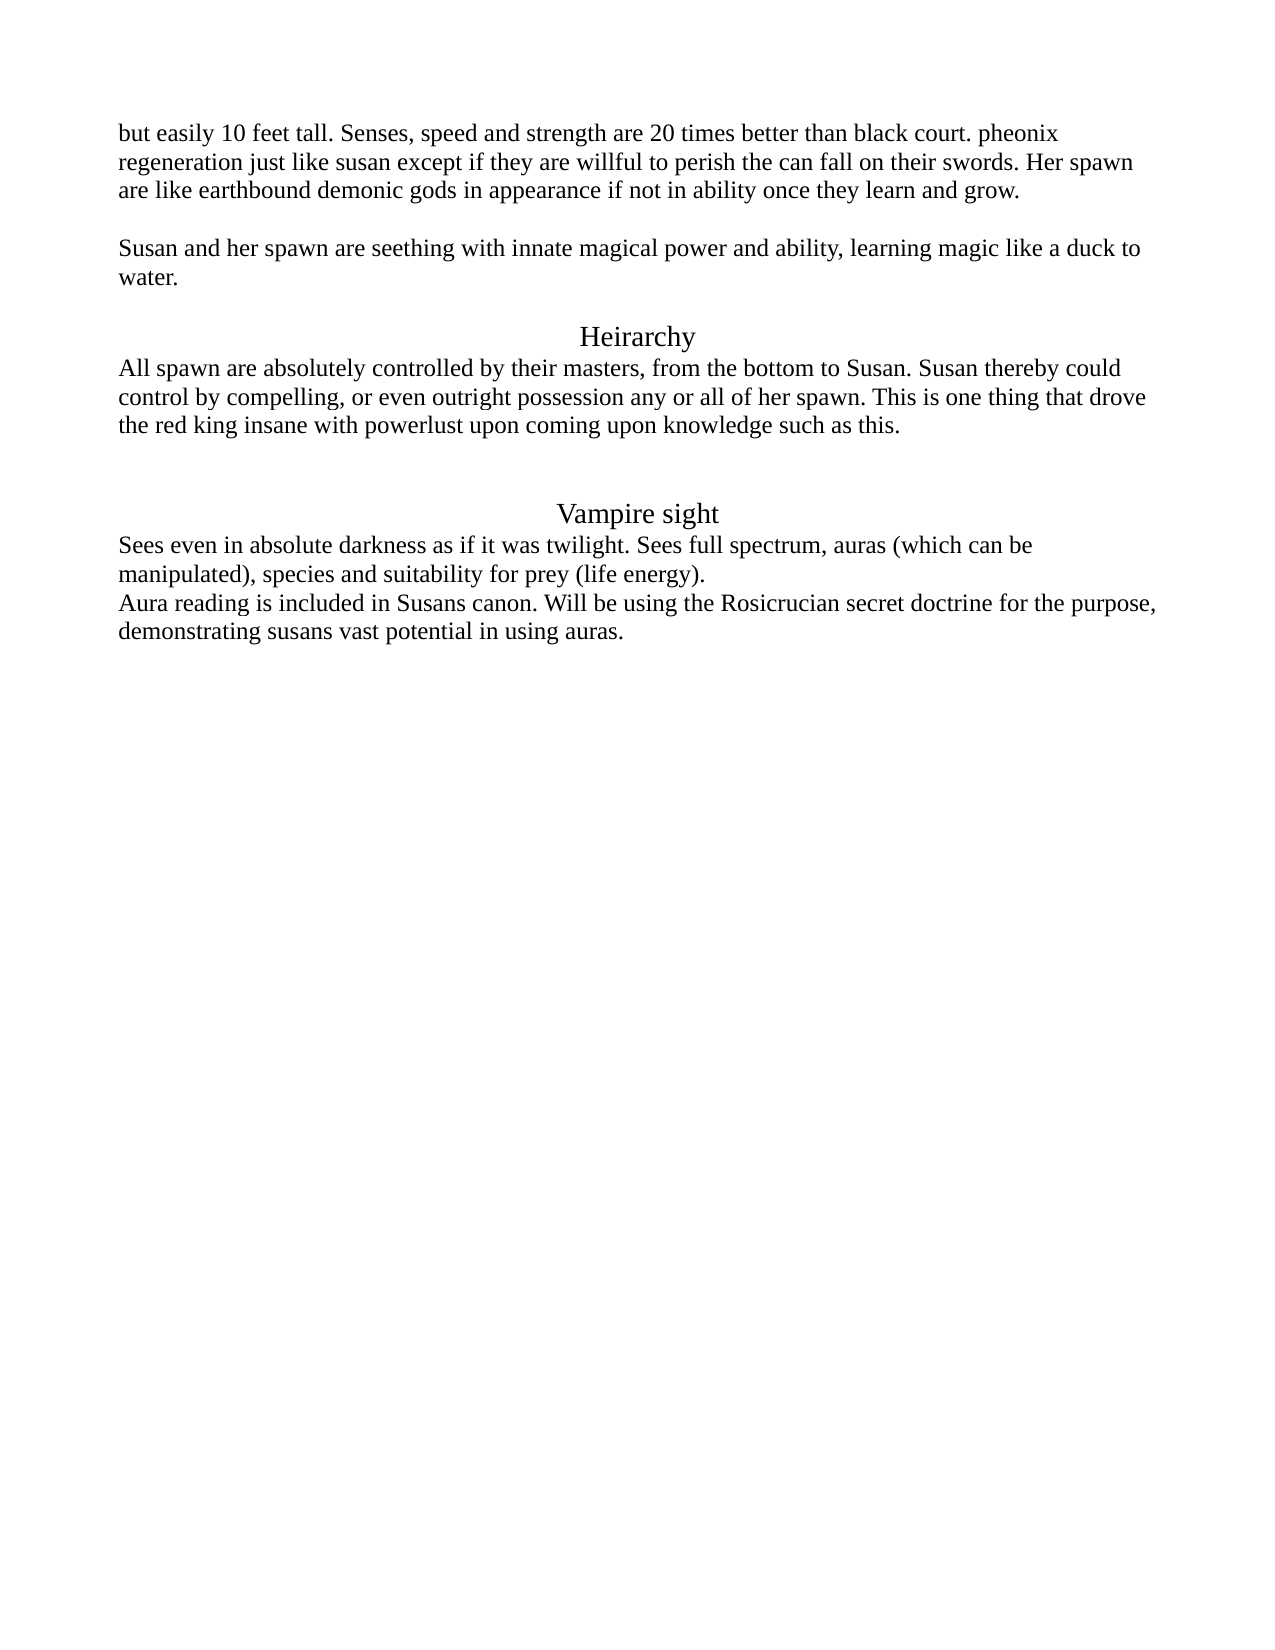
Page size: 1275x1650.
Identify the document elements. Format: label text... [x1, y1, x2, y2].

text Susan and her spawn are seething with innate magical power and ability, learning magic like a duck to water. [118, 233, 1157, 291]
text Heirarchy [118, 319, 1157, 353]
text but easily 10 feet tall. Senses, speed and strength are 20 times better than black court. pheonix regeneration just like susan except if they are willful to perish the can fall on their swords. Her spawn are like earthbound demonic gods in appearance if not in ability once they learn and grow. [118, 118, 1157, 204]
text All spawn are absolutely controlled by their masters, from the bottom to Susan. Susan thereby could control by compelling, or even outright possession any or all of her spawn. This is one thing that drove the red king insane with powerlust upon coming upon knowledge such as this. [118, 353, 1157, 439]
text Aura reading is included in Susans canon. Will be using the Rosicrucian secret doctrine for the purpose, demonstrating susans vast potential in using auras. [118, 588, 1157, 645]
text Vampire sight [118, 497, 1157, 530]
text Sees even in absolute darkness as if it was twilight. Sees full spectrum, auras (which can be manipulated), species and suitability for prey (life energy). [118, 530, 1157, 588]
